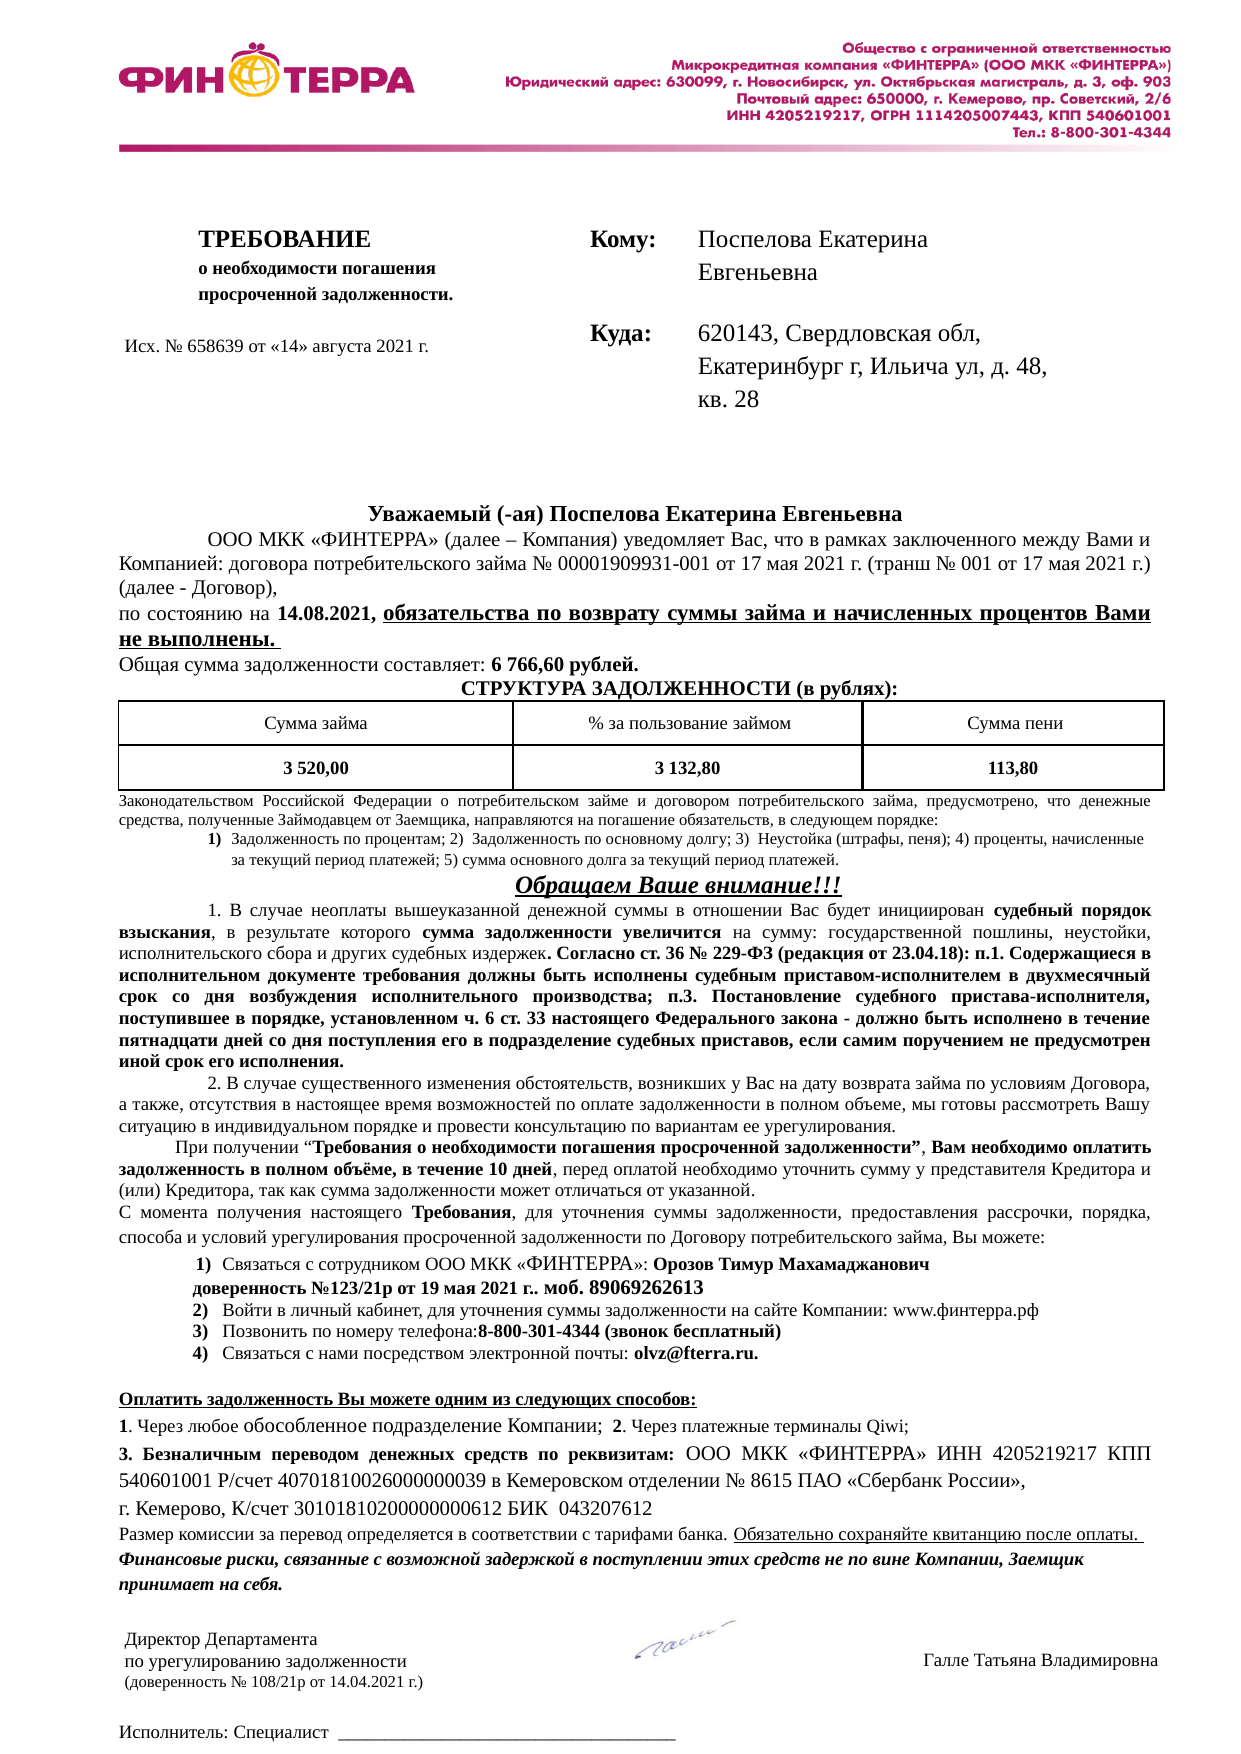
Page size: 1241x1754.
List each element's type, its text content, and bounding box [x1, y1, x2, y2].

list Войти в личный кабинет, для уточнения суммы задолженности на сайте Компании: www.финтерра.рф [163, 1299, 1152, 1320]
text Законодательством Российской Федерации о потребительском займе и договором потребительского займа, предусмотрено, что денежные средства, полученные Займодавцем от Заемщика, направляются на погашение обязательств, в следующем порядке: [118, 791, 1152, 829]
text 3. Безналичным переводом денежных средств по реквизитам: ООО МКК «ФИНТЕРРА» ИНН 4205219217 КПП 540601001 Р/счет 40701810026000000039 в Кемеровском отделении № 8615 ПАО «Сбербанк России», [118, 1441, 1152, 1492]
table_cell 3 132,80 [514, 746, 861, 789]
table_header Сумма займа [119, 702, 512, 744]
table_header [1058, 218, 1169, 474]
picture [627, 1611, 745, 1667]
text Исполнитель: Специалист ____________________________________ [118, 1721, 1152, 1743]
table_cell 3 520,00 [119, 746, 512, 789]
text Уважаемый (-ая) Поспелова Екатерина Евгеньевна [118, 500, 1152, 527]
text Обращаем Ваше внимание!!! [118, 870, 1152, 899]
table_header Директор Департамента по урегулированию задолженности (доверенность № 108/21р от 14.04.2021 г.) [119, 1623, 570, 1696]
table_cell 113,80 [864, 746, 1163, 789]
table_header Сумма пени [864, 702, 1163, 744]
text г. Кемерово, К/счет 30101810200000000612 БИК 043207612 [118, 1496, 1152, 1520]
text ООО МКК «ФИНТЕРРА» (далее – Компания) уведомляет Вас, что в рамках заключенного между Вами и Компанией: договора потребительского займа № 00001909931-001 от 17 мая 2021 г. (транш № 001 от 17 мая 2021 г.) (далее - Договор), [118, 527, 1152, 599]
list Задолженность по процентам; 2) Задолженность по основному долгу; 3) Неустойка (штрафы, пеня); 4) проценты, начисленные за текущий период платежей; 5) сумма основного долга за текущий период платежей. [207, 829, 1152, 869]
table_header Галле Татьяна Владимировна [807, 1623, 1164, 1696]
text При получении “Требования о необходимости погашения просроченной задолженности”, Вам необходимо оплатить задолженность в полном объёме, в течение 10 дней, перед оплатой необходимо уточнить сумму у представителя Кредитора и (или) Кредитора, так как сумма задолженности может отличаться от указанной. [118, 1136, 1152, 1201]
list Связаться с сотрудником ООО МКК «ФИНТЕРРА»: Орозов Тимур Махамаджанович [195, 1251, 1152, 1274]
text С момента получения настоящего Требования, для уточнения суммы задолженности, предоставления рассрочки, порядка, способа и условий урегулирования просроченной задолженности по Договору потребительского займа, Вы можете: [118, 1201, 1152, 1247]
text по состоянию на 14.08.2021, обязательства по возврату суммы займа и начисленных процентов Вами не выполнены. [118, 599, 1152, 652]
picture [118, 42, 1171, 152]
table_header Кому: [584, 218, 692, 312]
text 1. Через любое обособленное подразделение Компании; 2. Через платежные терминалы Qiwi; [118, 1413, 1152, 1437]
text СТРУКТУРА ЗАДОЛЖЕННОСТИ (в рублях): [118, 676, 1152, 700]
table_header [570, 1623, 807, 1696]
text доверенность №123/21р от 19 мая 2021 г.. моб. 89069262613 [192, 1274, 1152, 1299]
text 2. В случае существенного изменения обстоятельств, возникших у Вас на дату возврата займа по условиям Договора, а также, отсутствия в настоящее время возможностей по оплате задолженности в полном объеме, мы готовы рассмотреть Вашу ситуацию в индивидуальном порядке и провести консультацию по вариантам ее урегулирования. [118, 1072, 1152, 1136]
text Размер комиссии за перевод определяется в соответствии с тарифами банка. Обязательно сохраняйте квитанцию после оплаты. Финансовые риски, связанные с возможной задержкой в поступлении этих средств не по вине Компании, Заемщик принимает на себя. [118, 1523, 1152, 1594]
table_header ТРЕБОВАНИЕ о необходимости погашения просроченной задолженности. Исх. № 658639 от «14» августа 2021 г. [119, 218, 584, 474]
table_cell Куда: [584, 312, 692, 474]
table_header % за пользование займом [514, 702, 861, 744]
text 1. В случае неоплаты вышеуказанной денежной суммы в отношении Вас будет инициирован судебный порядок взыскания, в результате которого сумма задолженности увеличится на сумму: государственной пошлины, неустойки, исполнительского сбора и других судебных издержек. Согласно ст. 36 № 229-ФЗ (редакция от 23.04.18): п.1. Содержащиеся в исполнительном документе требования должны быть исполнены судебным приставом-исполнителем в двухмесячный срок со дня возбуждения исполнительного производства; п.3. Постановление судебного пристава-исполнителя, поступившее в порядке, установленном ч. 6 ст. 33 настоящего Федерального закона - должно быть исполнено в течение пятнадцати дней со дня поступления его в подразделение судебных приставов, если самим поручением не предусмотрен иной срок его исполнения. [118, 899, 1152, 1072]
list Позвонить по номеру телефона:8-800-301-4344 (звонок бесплатный) [192, 1320, 1152, 1342]
text Общая сумма задолженности составляет: 6 766,60 рублей. [118, 652, 1152, 676]
list Связаться с нами посредством электронной почты: olvz@fterra.ru. [192, 1342, 1152, 1363]
text Оплатить задолженность Вы можете одним из следующих способов: [118, 1388, 1152, 1410]
table_header Поспелова Екатерина Евгеньевна [692, 218, 1058, 312]
table_cell 620143, Свердловская обл, Екатеринбург г, Ильича ул, д. 48, кв. 28 [692, 312, 1058, 474]
